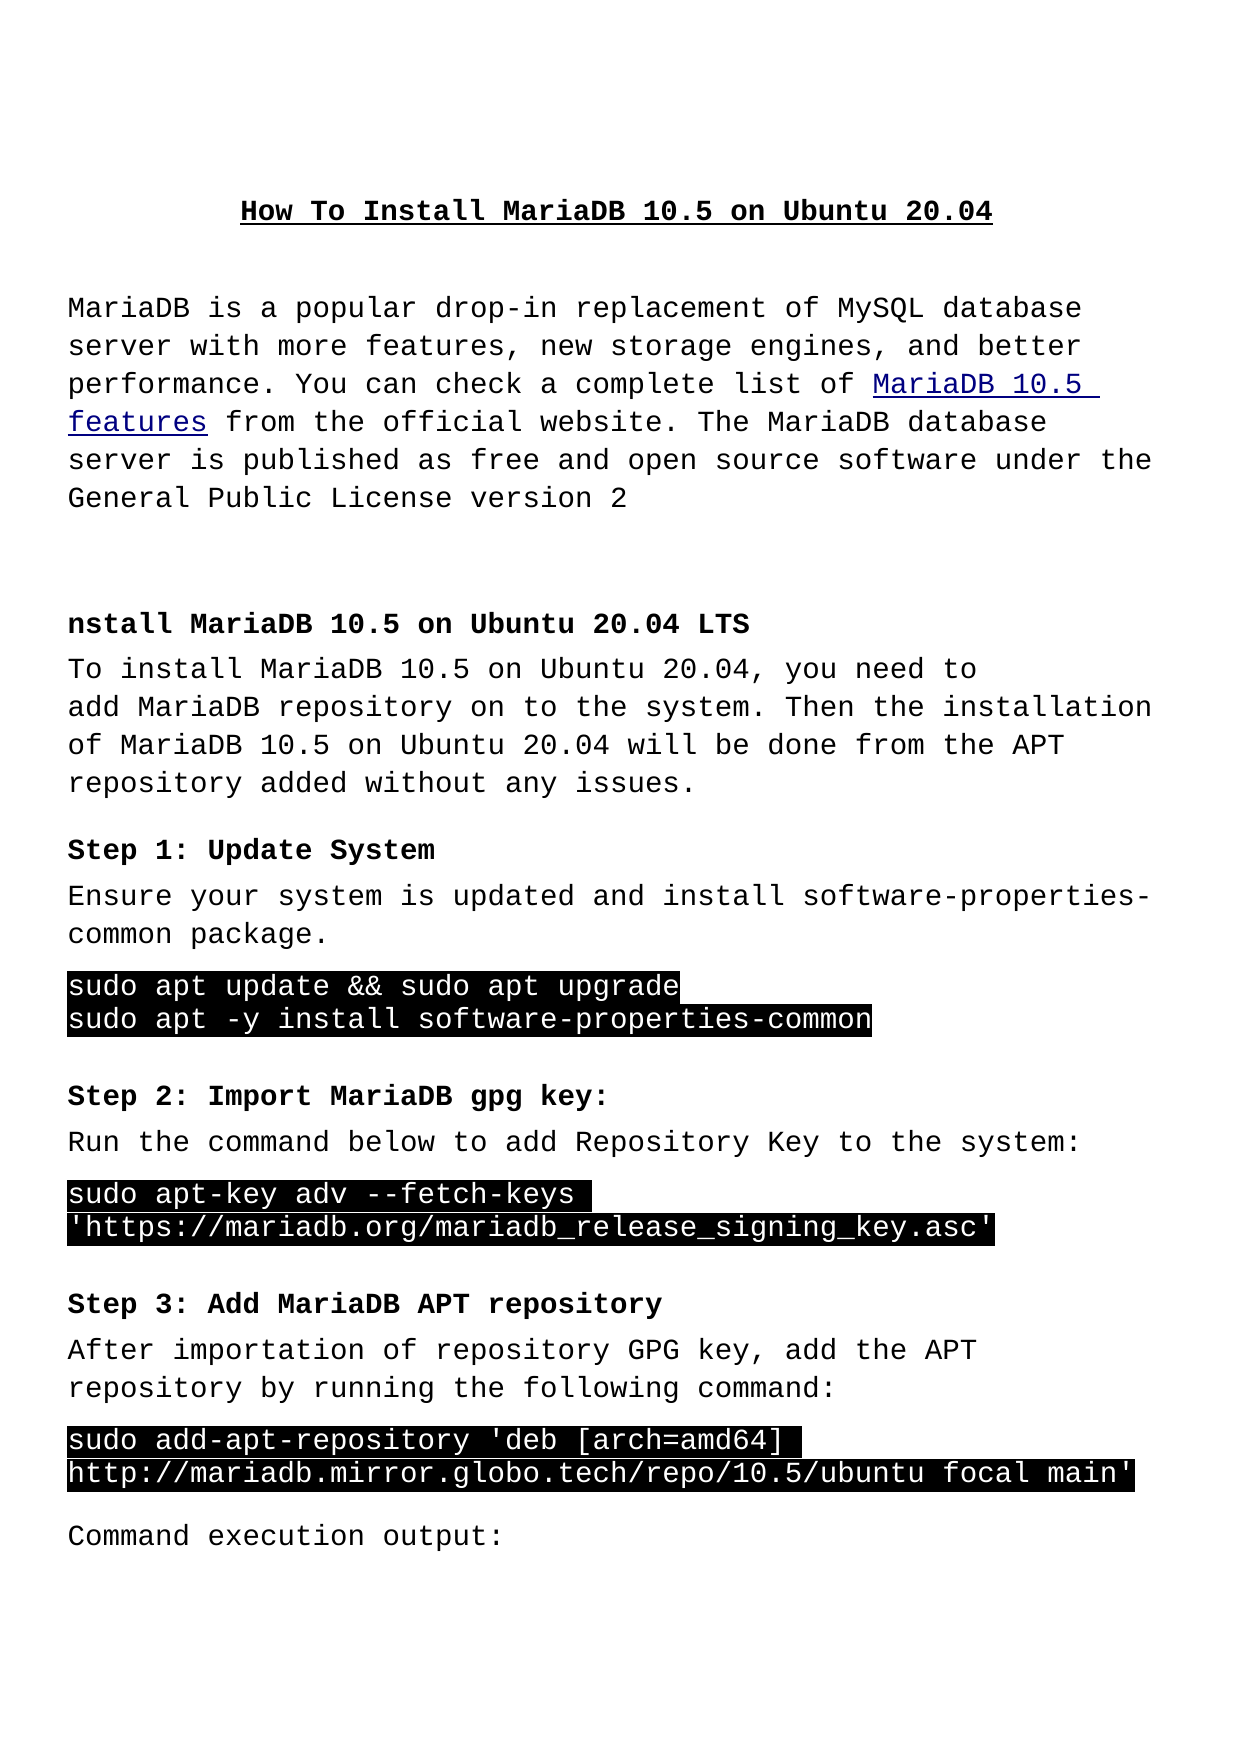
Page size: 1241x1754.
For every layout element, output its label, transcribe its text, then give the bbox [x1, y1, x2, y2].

text After importation of repository GPG key, add the APT repository by running the following command: [67, 1335, 1166, 1406]
text Ensure your system is updated and install software-properties-common package. [67, 881, 1166, 952]
text Run the command below to add Repository Key to the system: [67, 1127, 1166, 1160]
subtitle nstall MariaDB 10.5 on Ubuntu 20.04 LTS [67, 609, 1166, 642]
text sudo apt -y install software-properties-common [67, 1004, 1166, 1037]
subtitle Step 3: Add MariaDB APT repository [67, 1289, 1166, 1323]
text sudo apt update && sudo apt upgrade [67, 971, 1166, 1004]
subtitle Step 2: Import MariaDB gpg key: [67, 1081, 1166, 1114]
text MariaDB is a popular drop-in replacement of MySQL database server with more features, new storage engines, and better performance. You can check a complete list of MariaDB 10.5 features from the official website. The MariaDB database server is published as free and open source software under the General Public License version 2 [67, 294, 1166, 516]
subtitle How To Install MariaDB 10.5 on Ubuntu 20.04 [67, 196, 1166, 229]
text Command execution output: [67, 1521, 1166, 1554]
subtitle Step 1: Update System [67, 835, 1166, 868]
text sudo apt-key adv --fetch-keys 'https://mariadb.org/mariadb_release_signing_key.asc' [67, 1179, 1166, 1246]
text sudo add-apt-repository 'deb [arch=amd64] http://mariadb.mirror.globo.tech/repo/10.5/ubuntu focal main' [67, 1426, 1166, 1492]
text To install MariaDB 10.5 on Ubuntu 20.04, you need to add MariaDB repository on to the system. Then the installation of MariaDB 10.5 on Ubuntu 20.04 will be done from the APT repository added without any issues. [67, 654, 1166, 801]
